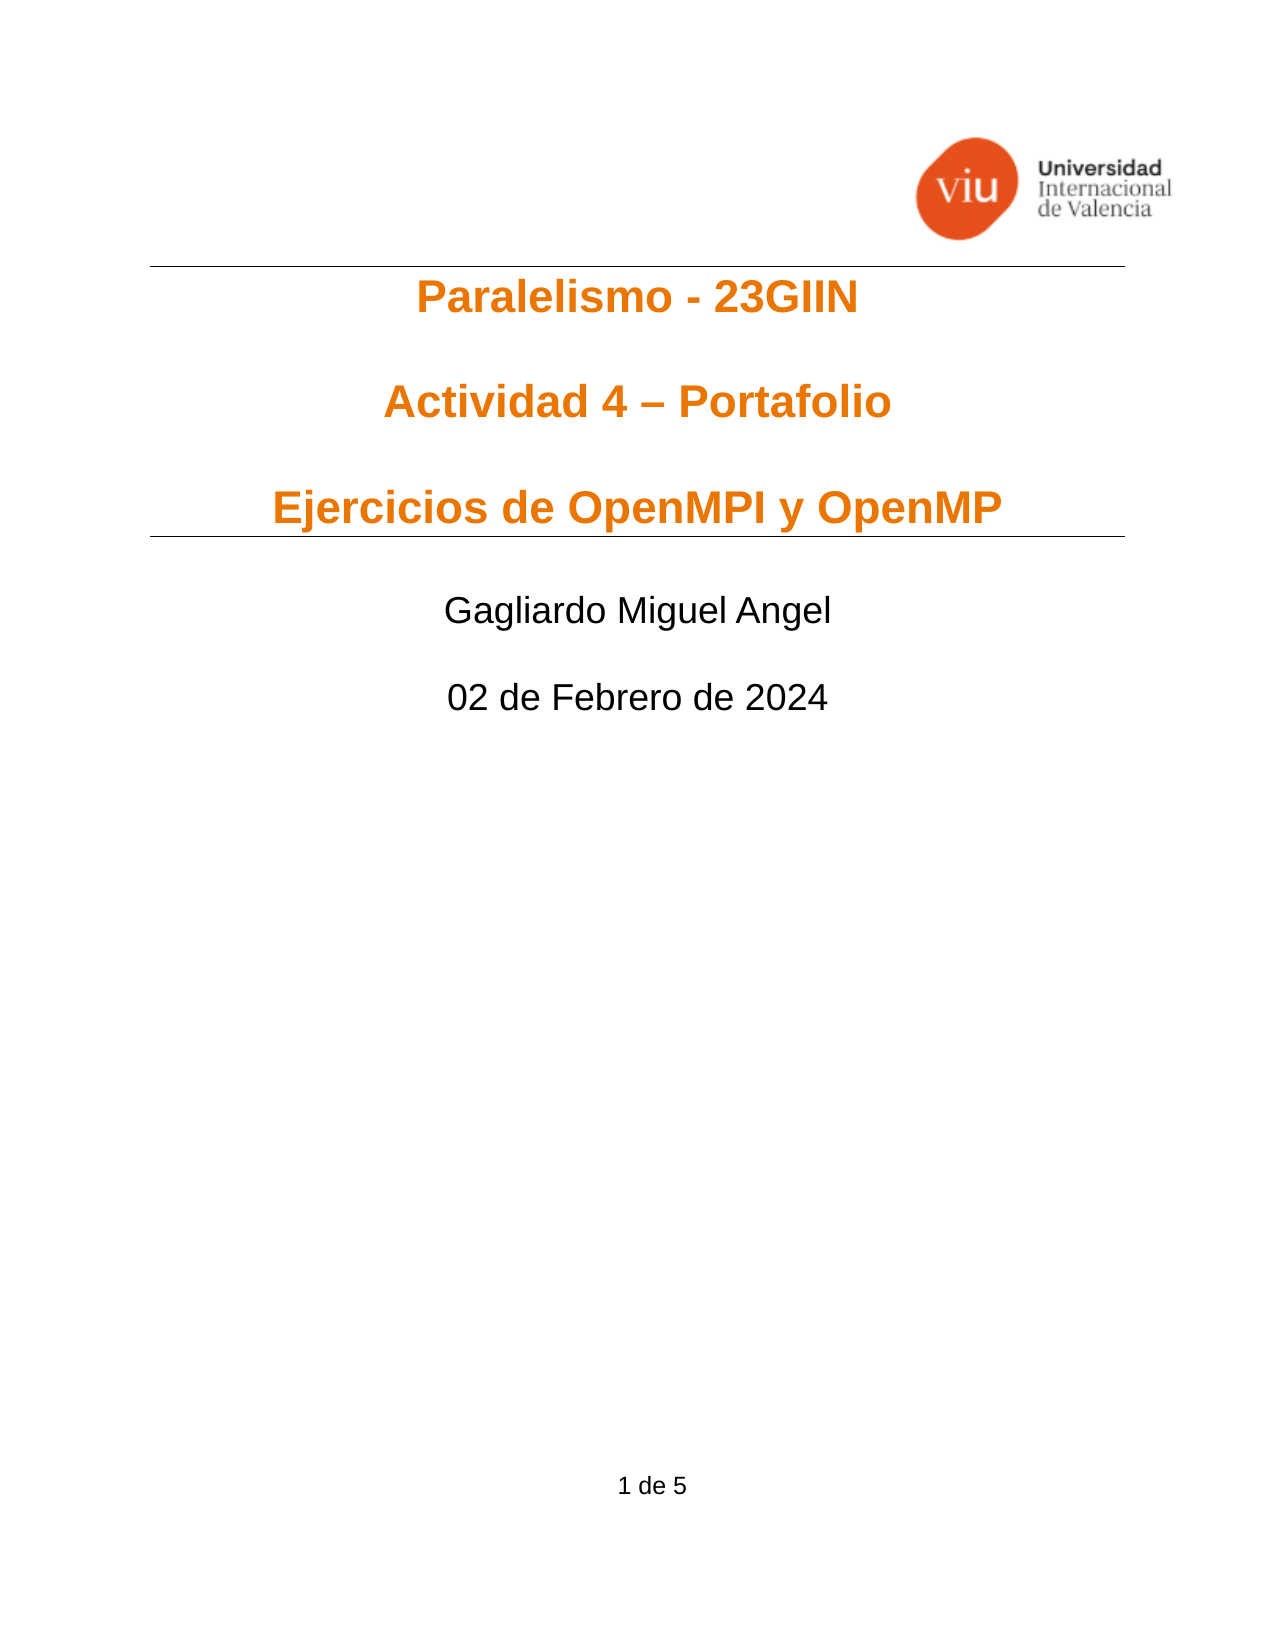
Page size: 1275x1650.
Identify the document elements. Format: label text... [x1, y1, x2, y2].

picture [913, 134, 1175, 245]
text Actividad 4 – Portafolio [150, 372, 1125, 427]
text Gagliardo Miguel Angel [150, 589, 1125, 632]
text Paralelismo - 23GIIN [150, 267, 1125, 322]
text Ejercicios de OpenMPI y OpenMP [150, 477, 1125, 536]
text 02 de Febrero de 2024 [150, 675, 1125, 718]
